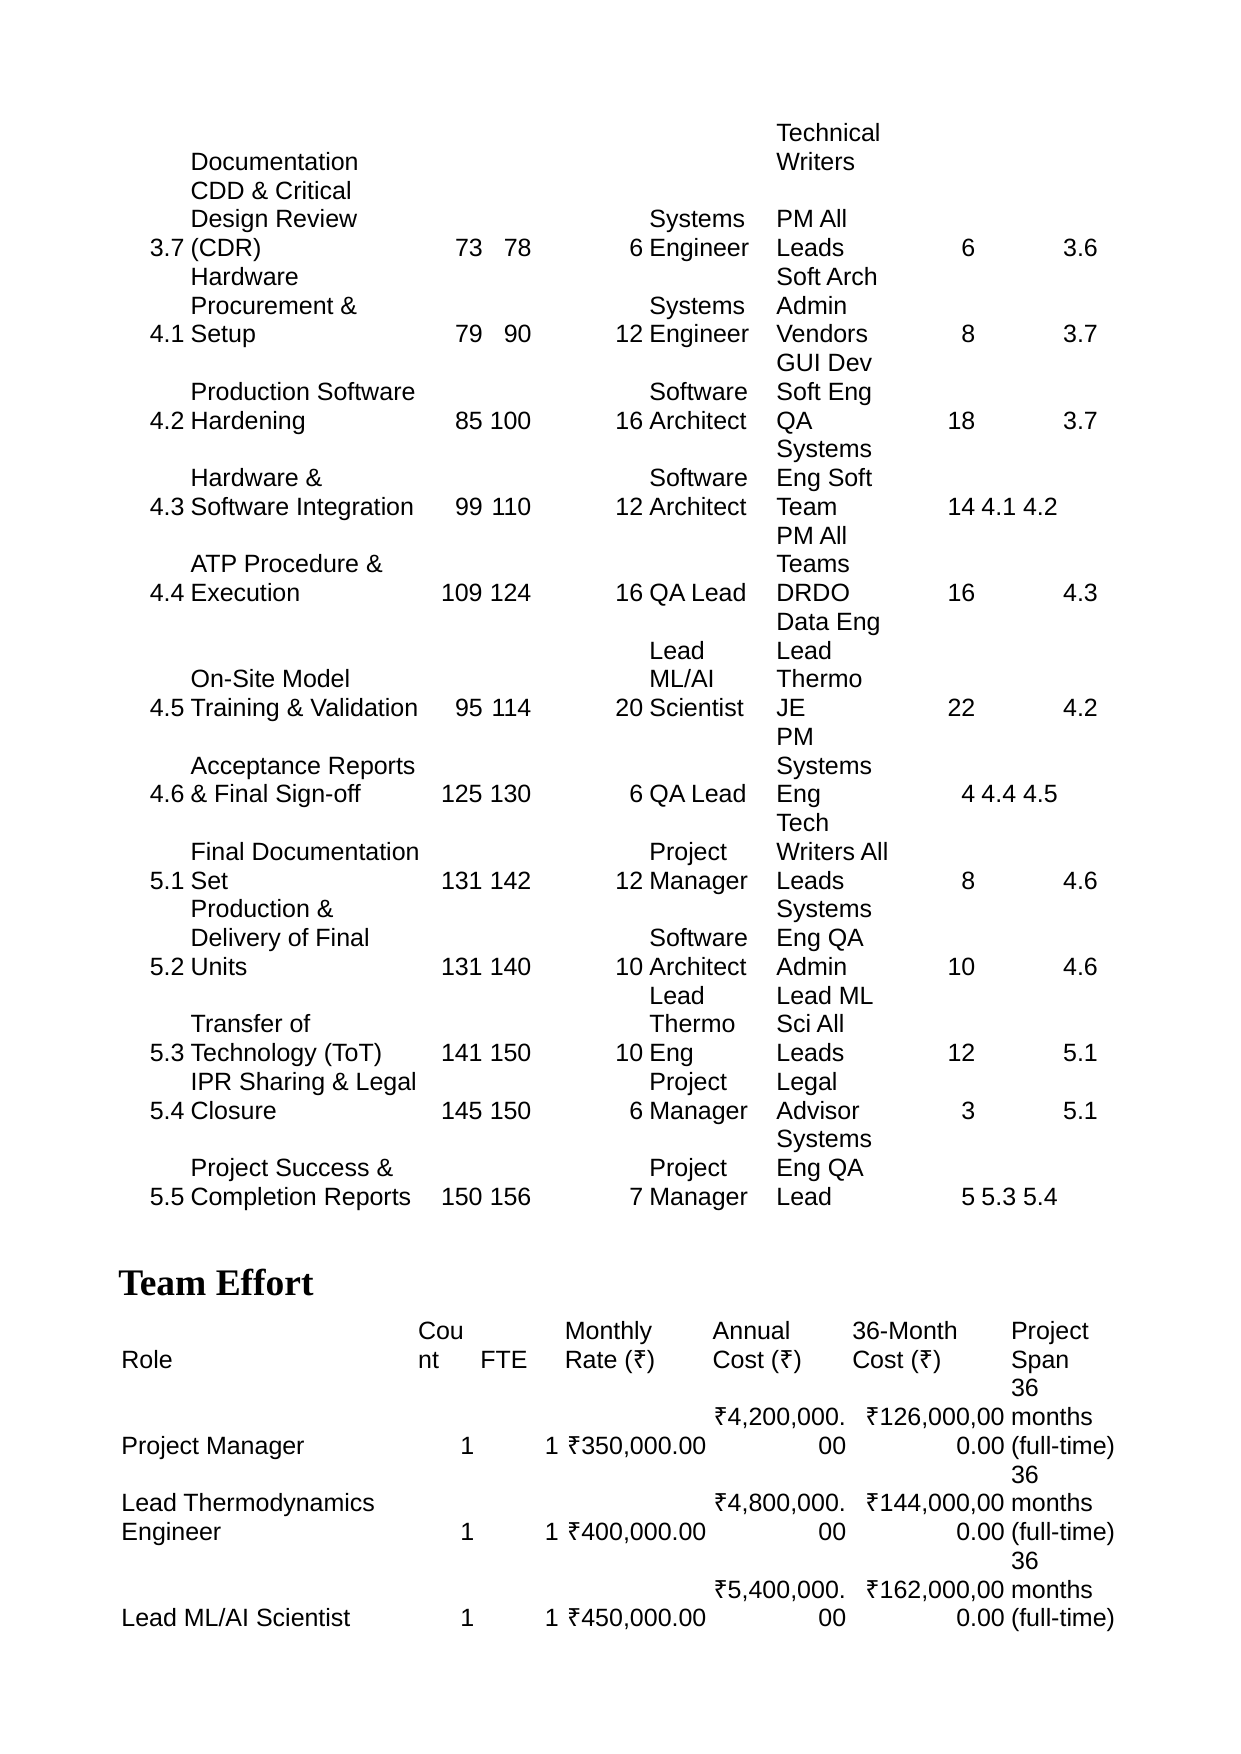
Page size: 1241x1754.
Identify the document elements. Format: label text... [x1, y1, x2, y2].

table_cell Project Success & Completion Reports [187, 1124, 431, 1211]
table_cell ₹126,000,000.00 [849, 1373, 1008, 1459]
table_cell PM All Teams DRDO [773, 521, 896, 607]
table_cell 3.7 [978, 348, 1101, 434]
table_cell Hardware & Software Integration [187, 434, 431, 521]
table_cell [978, 118, 1101, 176]
table_cell Documentation [187, 118, 431, 176]
table_cell [118, 118, 187, 176]
table_cell On-Site Model Training & Validation [187, 607, 431, 722]
table_cell [486, 118, 534, 176]
table_cell 3 [896, 1067, 978, 1124]
table_cell PM All Leads [773, 176, 896, 262]
table_header Count [415, 1316, 477, 1373]
table_cell 100 [486, 348, 534, 434]
table_cell 150 [486, 1067, 534, 1124]
table_cell 1 [477, 1460, 561, 1546]
table_cell 10 [896, 894, 978, 981]
table_cell 3.7 [118, 176, 187, 262]
table_cell 5.5 [118, 1124, 187, 1211]
table_cell 36 months (full-time) [1008, 1373, 1122, 1459]
table_cell PM Systems Eng [773, 722, 896, 808]
table_cell 16 [896, 521, 978, 607]
table_cell 12 [534, 434, 646, 521]
table_cell 4 [896, 722, 978, 808]
table_cell 90 [486, 262, 534, 348]
table_cell 150 [486, 981, 534, 1067]
table_cell 4.5 [118, 607, 187, 722]
table_cell 145 [431, 1067, 486, 1124]
table_cell ATP Procedure & Execution [187, 521, 431, 607]
table_cell 16 [534, 348, 646, 434]
table_cell [896, 118, 978, 176]
table_cell 5.3 5.4 [978, 1124, 1101, 1211]
table_header Role [118, 1316, 415, 1373]
table_cell 125 [431, 722, 486, 808]
table_cell Lead ML/AI Scientist [646, 607, 773, 722]
table_cell 124 [486, 521, 534, 607]
table_cell 141 [431, 981, 486, 1067]
table_cell 1 [415, 1546, 477, 1632]
table_cell 131 [431, 808, 486, 894]
table_cell Hardware Procurement & Setup [187, 262, 431, 348]
table_cell Production & Delivery of Final Units [187, 894, 431, 981]
table_cell 140 [486, 894, 534, 981]
table_header Monthly Rate (₹) [561, 1316, 709, 1373]
table_cell ₹4,800,000.00 [709, 1460, 849, 1546]
table_cell 142 [486, 808, 534, 894]
table_cell 5.3 [118, 981, 187, 1067]
table_cell ₹450,000.00 [561, 1546, 709, 1632]
table_header Annual Cost (₹) [709, 1316, 849, 1373]
table_cell Systems Eng Soft Team [773, 434, 896, 521]
table_cell Lead Thermo Eng [646, 981, 773, 1067]
table_cell [431, 118, 486, 176]
table_cell Tech Writers All Leads [773, 808, 896, 894]
table_cell 36 months (full-time) [1008, 1460, 1122, 1546]
table_header 36-Month Cost (₹) [849, 1316, 1008, 1373]
table_cell 6 [534, 1067, 646, 1124]
table_cell Systems Eng QA Lead [773, 1124, 896, 1211]
table_cell 4.3 [118, 434, 187, 521]
table_cell 110 [486, 434, 534, 521]
table_cell Final Documentation Set [187, 808, 431, 894]
table_cell 5.2 [118, 894, 187, 981]
table_cell 10 [534, 894, 646, 981]
table_cell 4.4 [118, 521, 187, 607]
table_cell 73 [431, 176, 486, 262]
table_cell GUI Dev Soft Eng QA [773, 348, 896, 434]
table_cell Project Manager [646, 1124, 773, 1211]
table_cell 5.1 [978, 1067, 1101, 1124]
table_cell Production Software Hardening [187, 348, 431, 434]
table_cell 36 months (full-time) [1008, 1546, 1122, 1632]
table_cell 1 [415, 1373, 477, 1459]
table_cell 22 [896, 607, 978, 722]
table_cell 6 [534, 176, 646, 262]
table_cell 7 [534, 1124, 646, 1211]
table_cell 6 [896, 176, 978, 262]
table_cell 5.1 [978, 981, 1101, 1067]
table_cell 5.4 [118, 1067, 187, 1124]
table_cell ₹350,000.00 [561, 1373, 709, 1459]
table_header FTE [477, 1316, 561, 1373]
table_cell QA Lead [646, 722, 773, 808]
table_cell 10 [534, 981, 646, 1067]
table_cell Transfer of Technology (ToT) [187, 981, 431, 1067]
table_cell 8 [896, 808, 978, 894]
table_cell ₹4,200,000.00 [709, 1373, 849, 1459]
table_cell 4.2 [978, 607, 1101, 722]
table_cell Project Manager [118, 1373, 415, 1459]
table_cell 4.6 [978, 894, 1101, 981]
table_cell 16 [534, 521, 646, 607]
table_cell 12 [534, 808, 646, 894]
table_cell 3.7 [978, 262, 1101, 348]
table_cell 78 [486, 176, 534, 262]
table_cell 18 [896, 348, 978, 434]
table_cell 4.4 4.5 [978, 722, 1101, 808]
table_cell 4.1 4.2 [978, 434, 1101, 521]
table_cell 4.1 [118, 262, 187, 348]
table_cell 79 [431, 262, 486, 348]
table_cell ₹162,000,000.00 [849, 1546, 1008, 1632]
table_cell Soft Arch Admin Vendors [773, 262, 896, 348]
table_cell Acceptance Reports & Final Sign-off [187, 722, 431, 808]
table_cell 5 [896, 1124, 978, 1211]
table_cell ₹5,400,000.00 [709, 1546, 849, 1632]
table_cell 4.2 [118, 348, 187, 434]
table_cell 3.6 [978, 176, 1101, 262]
table_cell ₹400,000.00 [561, 1460, 709, 1546]
table_cell 130 [486, 722, 534, 808]
table_cell 85 [431, 348, 486, 434]
table_cell QA Lead [646, 521, 773, 607]
table_cell ₹144,000,000.00 [849, 1460, 1008, 1546]
table_cell Lead ML/AI Scientist [118, 1546, 415, 1632]
table_cell 4.3 [978, 521, 1101, 607]
table_cell 1 [415, 1460, 477, 1546]
table_cell 114 [486, 607, 534, 722]
table_cell 1 [477, 1546, 561, 1632]
table_cell Data Eng Lead Thermo JE [773, 607, 896, 722]
table_cell 12 [534, 262, 646, 348]
table_cell [646, 118, 773, 176]
table_cell 150 [431, 1124, 486, 1211]
table_cell 109 [431, 521, 486, 607]
table_cell Lead Thermodynamics Engineer [118, 1460, 415, 1546]
table_cell Software Architect [646, 434, 773, 521]
table_cell 156 [486, 1124, 534, 1211]
table_cell 4.6 [118, 722, 187, 808]
table_cell Legal Advisor [773, 1067, 896, 1124]
table_cell 20 [534, 607, 646, 722]
table_cell Software Architect [646, 348, 773, 434]
table_cell Technical Writers [773, 118, 896, 176]
table_cell Software Architect [646, 894, 773, 981]
table_cell 95 [431, 607, 486, 722]
table_cell Systems Engineer [646, 262, 773, 348]
table_cell 8 [896, 262, 978, 348]
table_cell 5.1 [118, 808, 187, 894]
table_cell 6 [534, 722, 646, 808]
table_cell CDD & Critical Design Review (CDR) [187, 176, 431, 262]
table_cell Project Manager [646, 808, 773, 894]
table_cell Lead ML Sci All Leads [773, 981, 896, 1067]
subtitle Team Effort [118, 1260, 1122, 1303]
table_header Project Span [1008, 1316, 1122, 1373]
table_cell 1 [477, 1373, 561, 1459]
table_cell 14 [896, 434, 978, 521]
table_cell 131 [431, 894, 486, 981]
table_cell Systems Engineer [646, 176, 773, 262]
table_cell 4.6 [978, 808, 1101, 894]
table_cell 99 [431, 434, 486, 521]
table_cell [534, 118, 646, 176]
table_cell Project Manager [646, 1067, 773, 1124]
table_cell Systems Eng QA Admin [773, 894, 896, 981]
table_cell 12 [896, 981, 978, 1067]
table_cell IPR Sharing & Legal Closure [187, 1067, 431, 1124]
